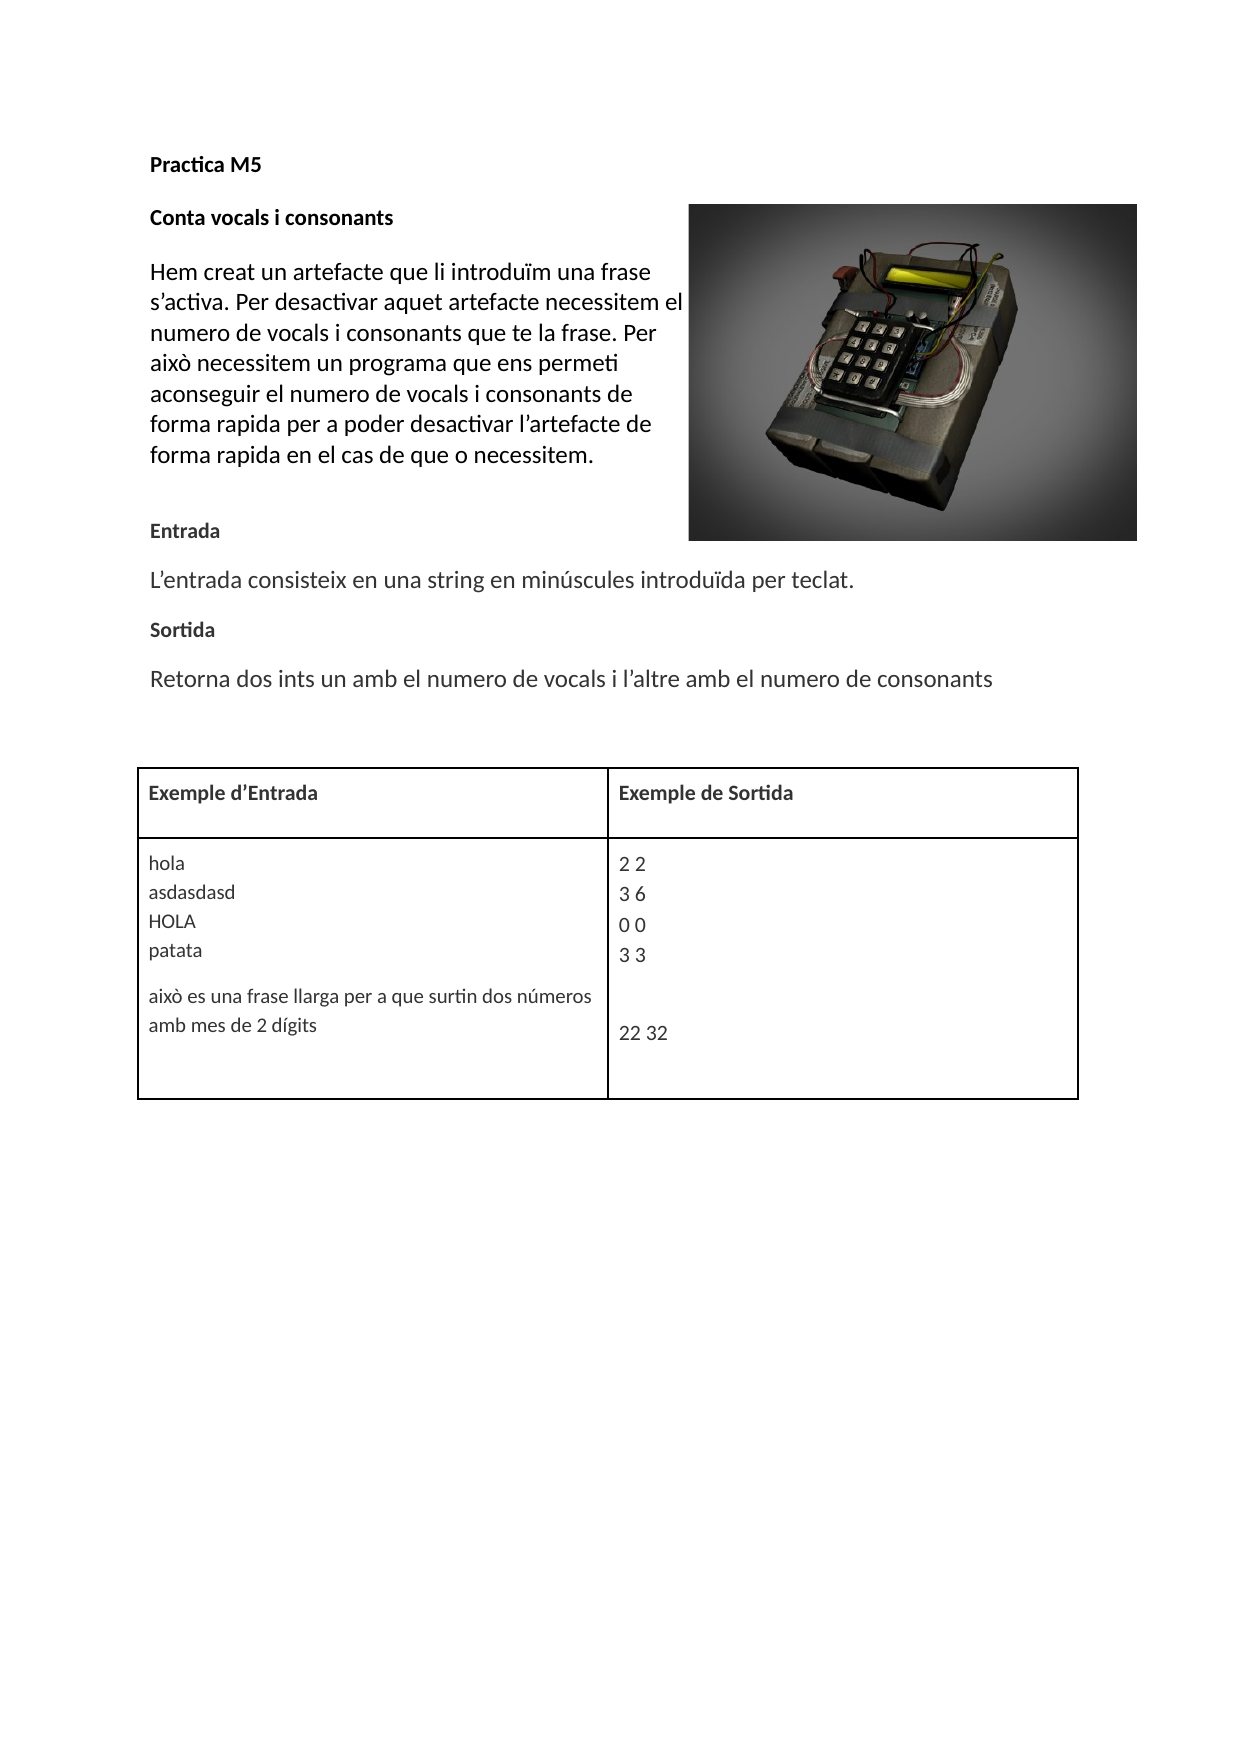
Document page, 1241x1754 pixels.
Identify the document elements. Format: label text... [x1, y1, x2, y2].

text Conta vocals i consonants [150, 203, 1090, 231]
table_header Exemple de Sortida [609, 769, 1077, 837]
text Retorna dos ints un amb el numero de vocals i l’altre amb el numero de consonants [150, 663, 1090, 694]
table_header Exemple d’Entrada [139, 769, 607, 837]
table_cell 2 2 3 6 0 0 3 3 22 32 [609, 839, 1077, 1097]
text Practica M5 [150, 150, 1090, 178]
text Entrada [150, 517, 1090, 544]
text L’entrada consisteix en una string en minúscules introduïda per teclat. [150, 564, 1090, 595]
text Hem creat un artefacte que li introduïm una frase s’activa. Per desactivar aquet artefacte necessitem el numero de vocals i consonants que te la frase. Per això necessitem un programa que ens permeti aconseguir el numero de vocals i consonants de forma rapida per a poder desactivar l’artefacte de forma rapida en el cas de que o necessitem. [150, 256, 688, 470]
text Sortida [150, 616, 1090, 643]
table_cell hola asdasdasd HOLA patata això es una frase llarga per a que surtin dos números amb mes de 2 dígits [139, 839, 607, 1097]
